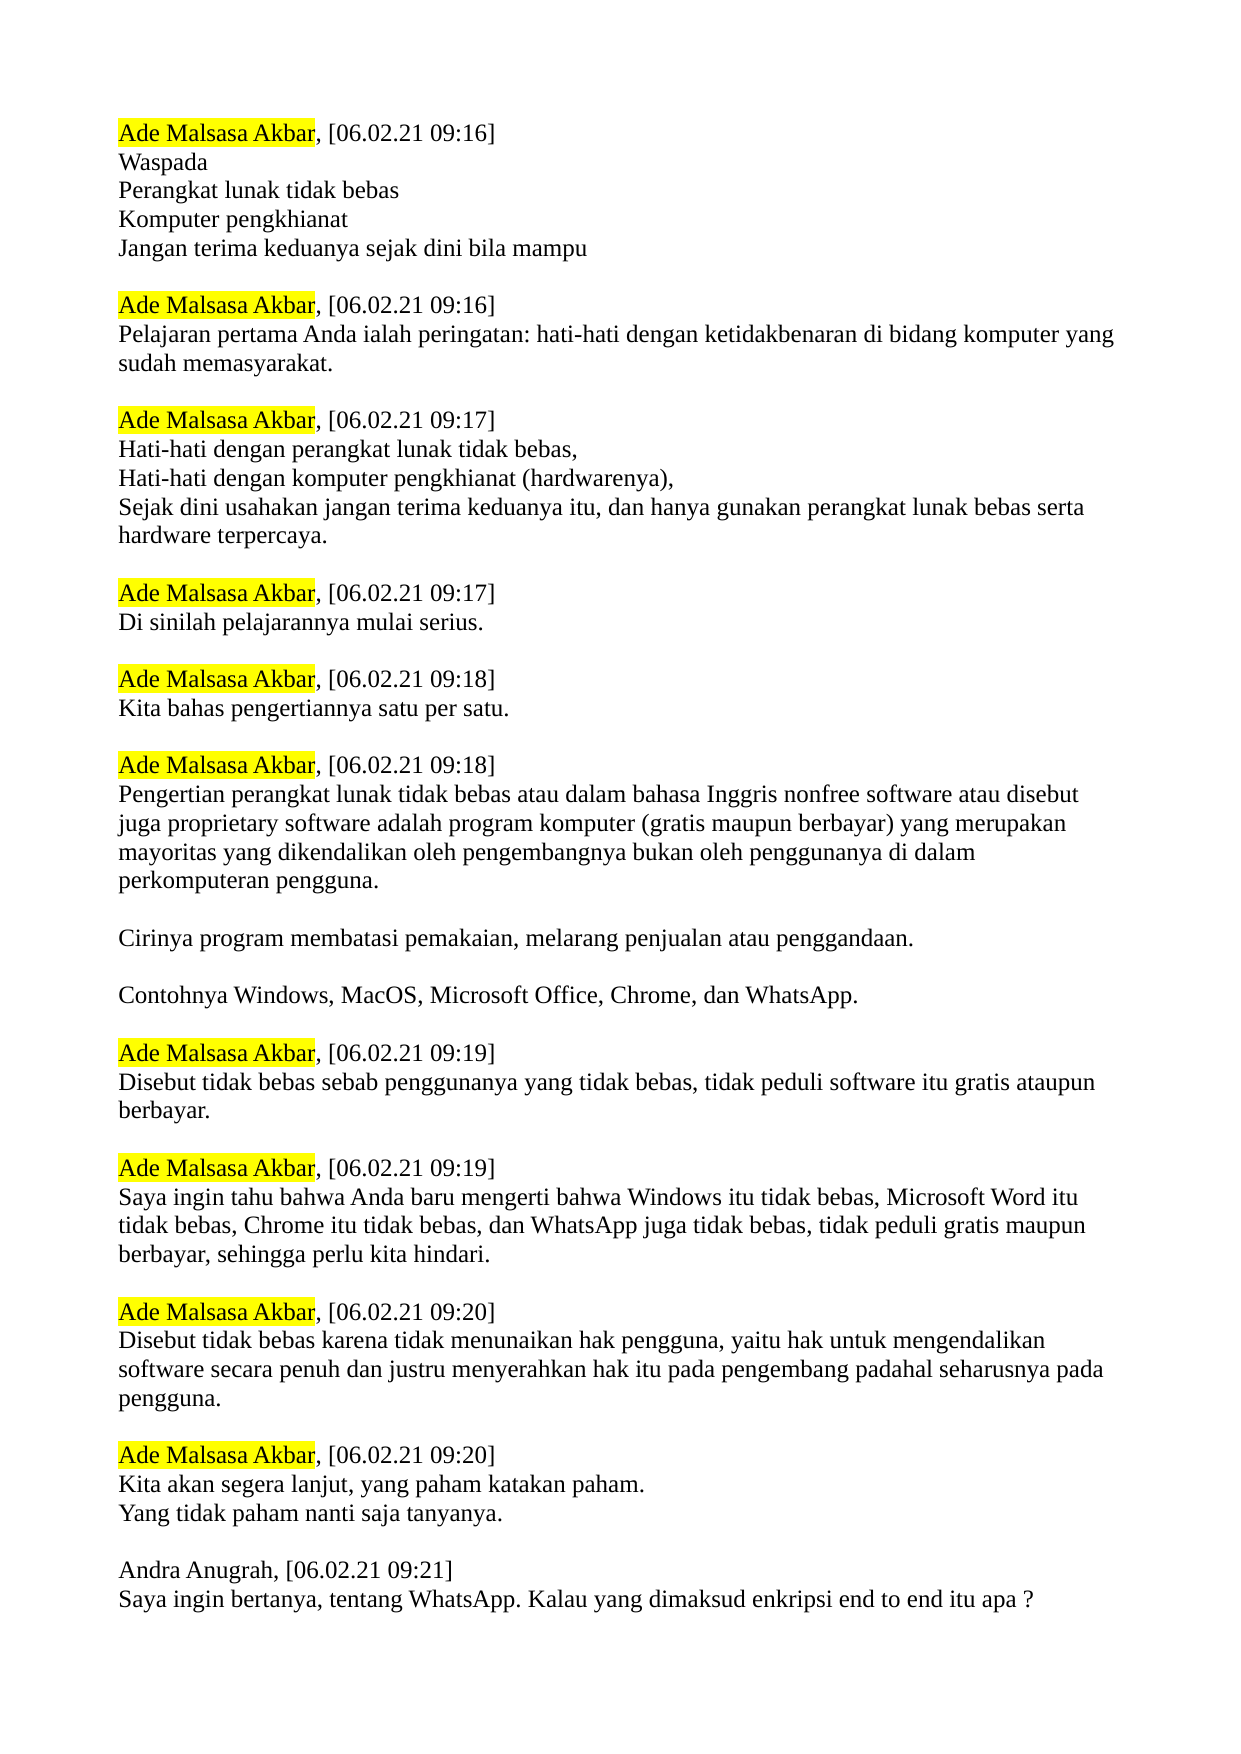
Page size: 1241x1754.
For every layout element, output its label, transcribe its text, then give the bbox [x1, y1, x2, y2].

text Ade Malsasa Akbar, [06.02.21 09:16] [118, 291, 1122, 319]
text Di sinilah pelajarannya mulai serius. [118, 607, 1122, 636]
text Waspada [118, 147, 1122, 176]
text Kita bahas pengertiannya satu per satu. [118, 693, 1122, 722]
text Ade Malsasa Akbar, [06.02.21 09:17] [118, 578, 1122, 607]
text Saya ingin tahu bahwa Anda baru mengerti bahwa Windows itu tidak bebas, Microsoft Word itu tidak bebas, Chrome itu tidak bebas, dan WhatsApp juga tidak bebas, tidak peduli gratis maupun berbayar, sehingga perlu kita hindari. [118, 1182, 1122, 1268]
text Andra Anugrah, [06.02.21 09:21] [118, 1556, 1122, 1584]
text Yang tidak paham nanti saja tanyanya. [118, 1498, 1122, 1527]
text Perangkat lunak tidak bebas [118, 176, 1122, 204]
text Ade Malsasa Akbar, [06.02.21 09:17] [118, 406, 1122, 434]
text Disebut tidak bebas karena tidak menunaikan hak pengguna, yaitu hak untuk mengendalikan software secara penuh dan justru menyerahkan hak itu pada pengembang padahal seharusnya pada pengguna. [118, 1326, 1122, 1412]
text Disebut tidak bebas sebab penggunanya yang tidak bebas, tidak peduli software itu gratis ataupun berbayar. [118, 1067, 1122, 1124]
text Hati-hati dengan komputer pengkhianat (hardwarenya), [118, 463, 1122, 492]
text Pengertian perangkat lunak tidak bebas atau dalam bahasa Inggris nonfree software atau disebut juga proprietary software adalah program komputer (gratis maupun berbayar) yang merupakan mayoritas yang dikendalikan oleh pengembangnya bukan oleh penggunanya di dalam perkomputeran pengguna. [118, 779, 1122, 894]
text Ade Malsasa Akbar, [06.02.21 09:19] [118, 1153, 1122, 1182]
text Contohnya Windows, MacOS, Microsoft Office, Chrome, dan WhatsApp. [118, 981, 1122, 1009]
text Sejak dini usahakan jangan terima keduanya itu, dan hanya gunakan perangkat lunak bebas serta hardware terpercaya. [118, 492, 1122, 549]
text Hati-hati dengan perangkat lunak tidak bebas, [118, 434, 1122, 463]
text Komputer pengkhianat [118, 204, 1122, 233]
text Ade Malsasa Akbar, [06.02.21 09:20] [118, 1297, 1122, 1326]
text Ade Malsasa Akbar, [06.02.21 09:19] [118, 1038, 1122, 1067]
text Saya ingin bertanya, tentang WhatsApp. Kalau yang dimaksud enkripsi end to end itu apa ? [118, 1584, 1122, 1613]
text Ade Malsasa Akbar, [06.02.21 09:20] [118, 1441, 1122, 1469]
text Cirinya program membatasi pemakaian, melarang penjualan atau penggandaan. [118, 923, 1122, 952]
text Ade Malsasa Akbar, [06.02.21 09:16] [118, 118, 1122, 147]
text Jangan terima keduanya sejak dini bila mampu [118, 233, 1122, 262]
text Pelajaran pertama Anda ialah peringatan: hati-hati dengan ketidakbenaran di bidang komputer yang sudah memasyarakat. [118, 319, 1122, 377]
text Ade Malsasa Akbar, [06.02.21 09:18] [118, 664, 1122, 693]
text Ade Malsasa Akbar, [06.02.21 09:18] [118, 751, 1122, 779]
text Kita akan segera lanjut, yang paham katakan paham. [118, 1469, 1122, 1498]
